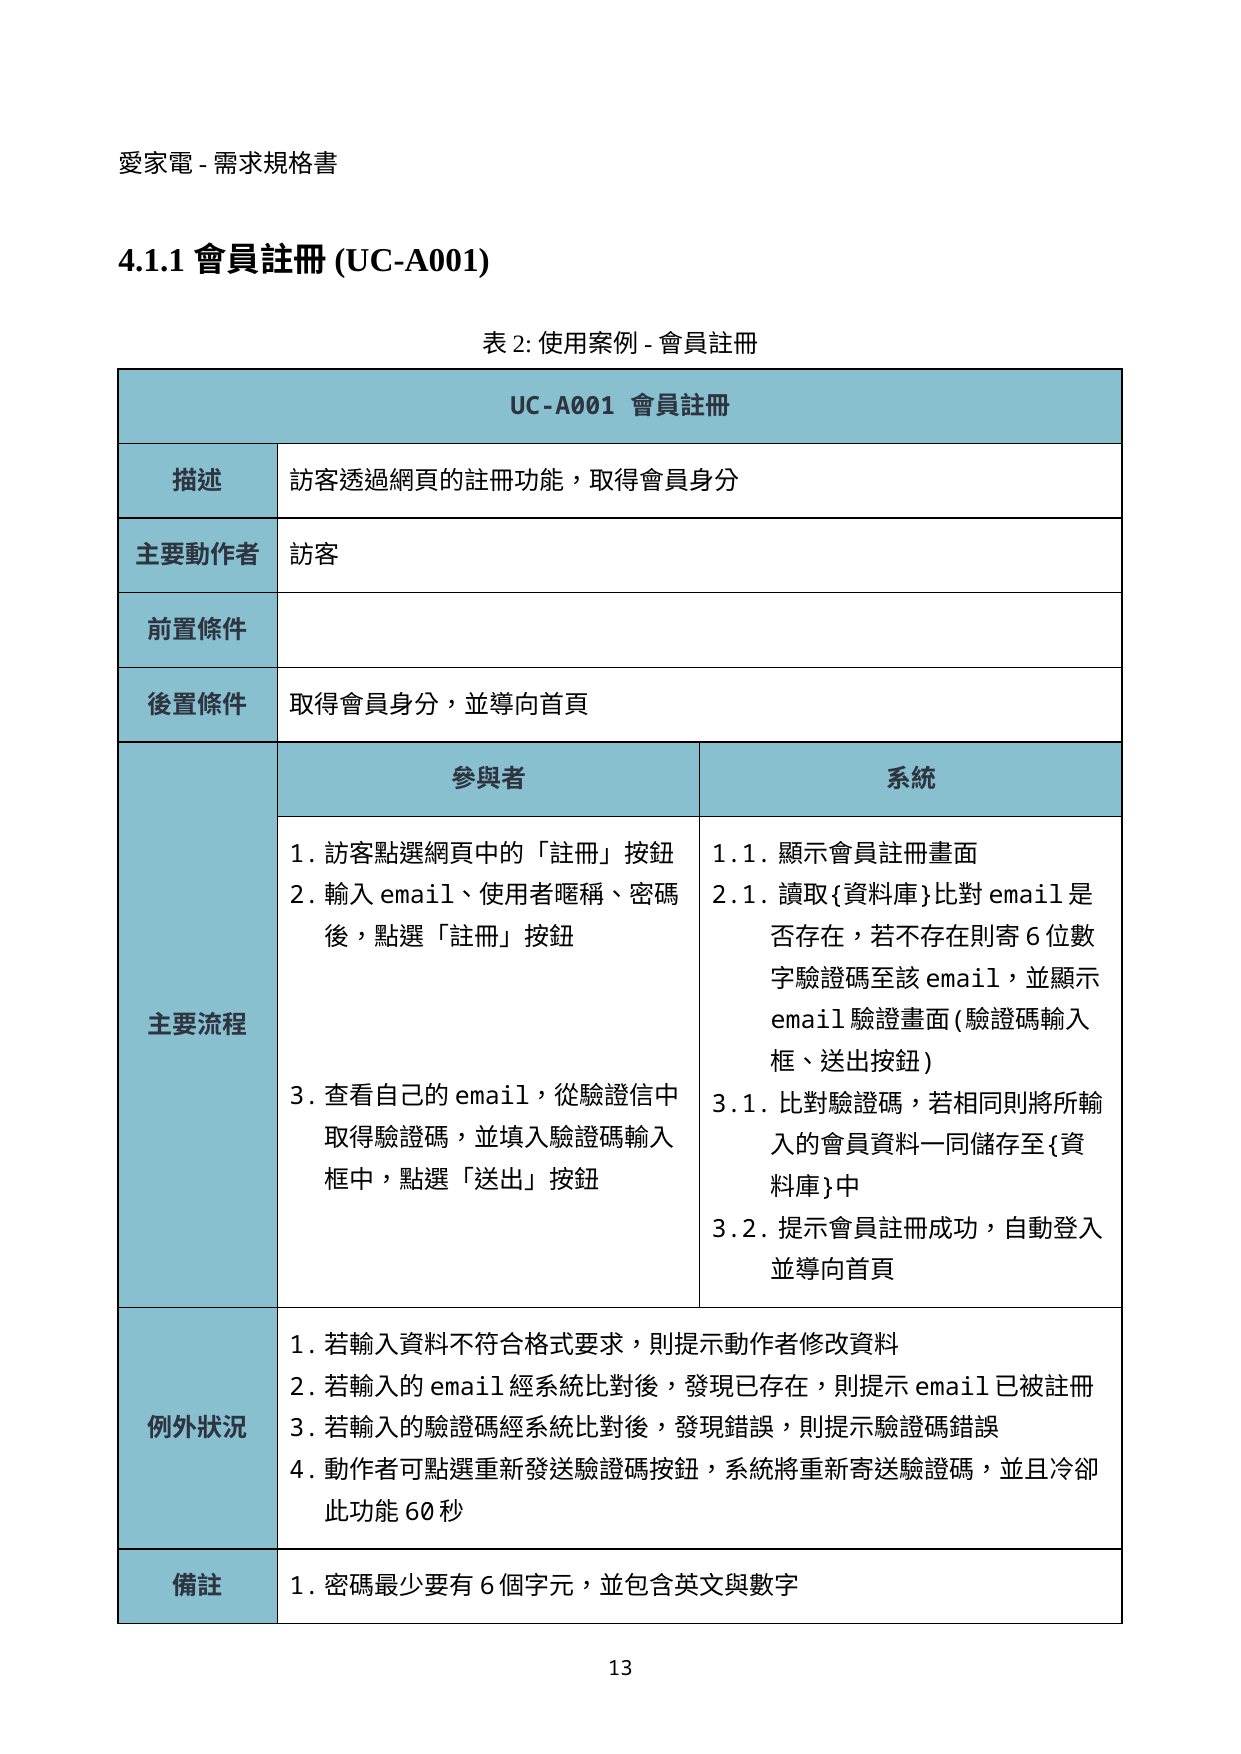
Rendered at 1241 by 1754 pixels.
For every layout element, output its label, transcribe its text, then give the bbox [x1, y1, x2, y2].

table_cell 備註 [119, 1550, 277, 1623]
table_cell 顯示會員註冊畫面 讀取{資料庫}比對email是否存在，若不存在則寄6位數字驗證碼至該email，並顯示email驗證畫面(驗證碼輸入框、送出按鈕) 比對驗證碼，若相同則將所輸入的會員資料一同儲存至{資料庫}中 提示會員註冊成功，自動登入並導向首頁 [700, 817, 1121, 1307]
table_cell 系統 [700, 743, 1121, 816]
table_cell 取得會員身分，並導向首頁 [278, 668, 1121, 741]
table_cell 訪客透過網頁的註冊功能，取得會員身分 [278, 444, 1121, 517]
table_cell 主要動作者 [119, 519, 277, 592]
table_cell 描述 [119, 444, 277, 517]
table_cell 主要流程 [119, 743, 277, 1307]
table_cell 後置條件 [119, 668, 277, 741]
subtitle 4.1.1 會員註冊 (UC-A001) [118, 232, 1122, 281]
table_cell 例外狀況 [119, 1308, 277, 1548]
table_cell 訪客 [278, 519, 1121, 592]
table_header UC-A001 會員註冊 [119, 370, 1121, 443]
table_cell 密碼最少要有6個字元，並包含英文與數字 會員的密碼儲存至資料庫前，需先透過SHA256運算，不許明文儲存。 [278, 1550, 1121, 1623]
table_cell 參與者 [278, 743, 699, 816]
table_cell 訪客點選網頁中的「註冊」按鈕 輸入email、使用者暱稱、密碼後，點選「註冊」按鈕 查看自己的email，從驗證信中取得驗證碼，並填入驗證碼輸入框中，點選「送出」按鈕 [278, 817, 699, 1307]
table_cell 若輸入資料不符合格式要求，則提示動作者修改資料 若輸入的email經系統比對後，發現已存在，則提示email已被註冊 若輸入的驗證碼經系統比對後，發現錯誤，則提示驗證碼錯誤 動作者可點選重新發送驗證碼按鈕，系統將重新寄送驗證碼，並且冷卻此功能60秒 [278, 1308, 1121, 1548]
table_cell 前置條件 [119, 593, 277, 666]
text 表 2: 使用案例 - 會員註冊 [118, 323, 1122, 359]
table_cell [278, 593, 1121, 666]
